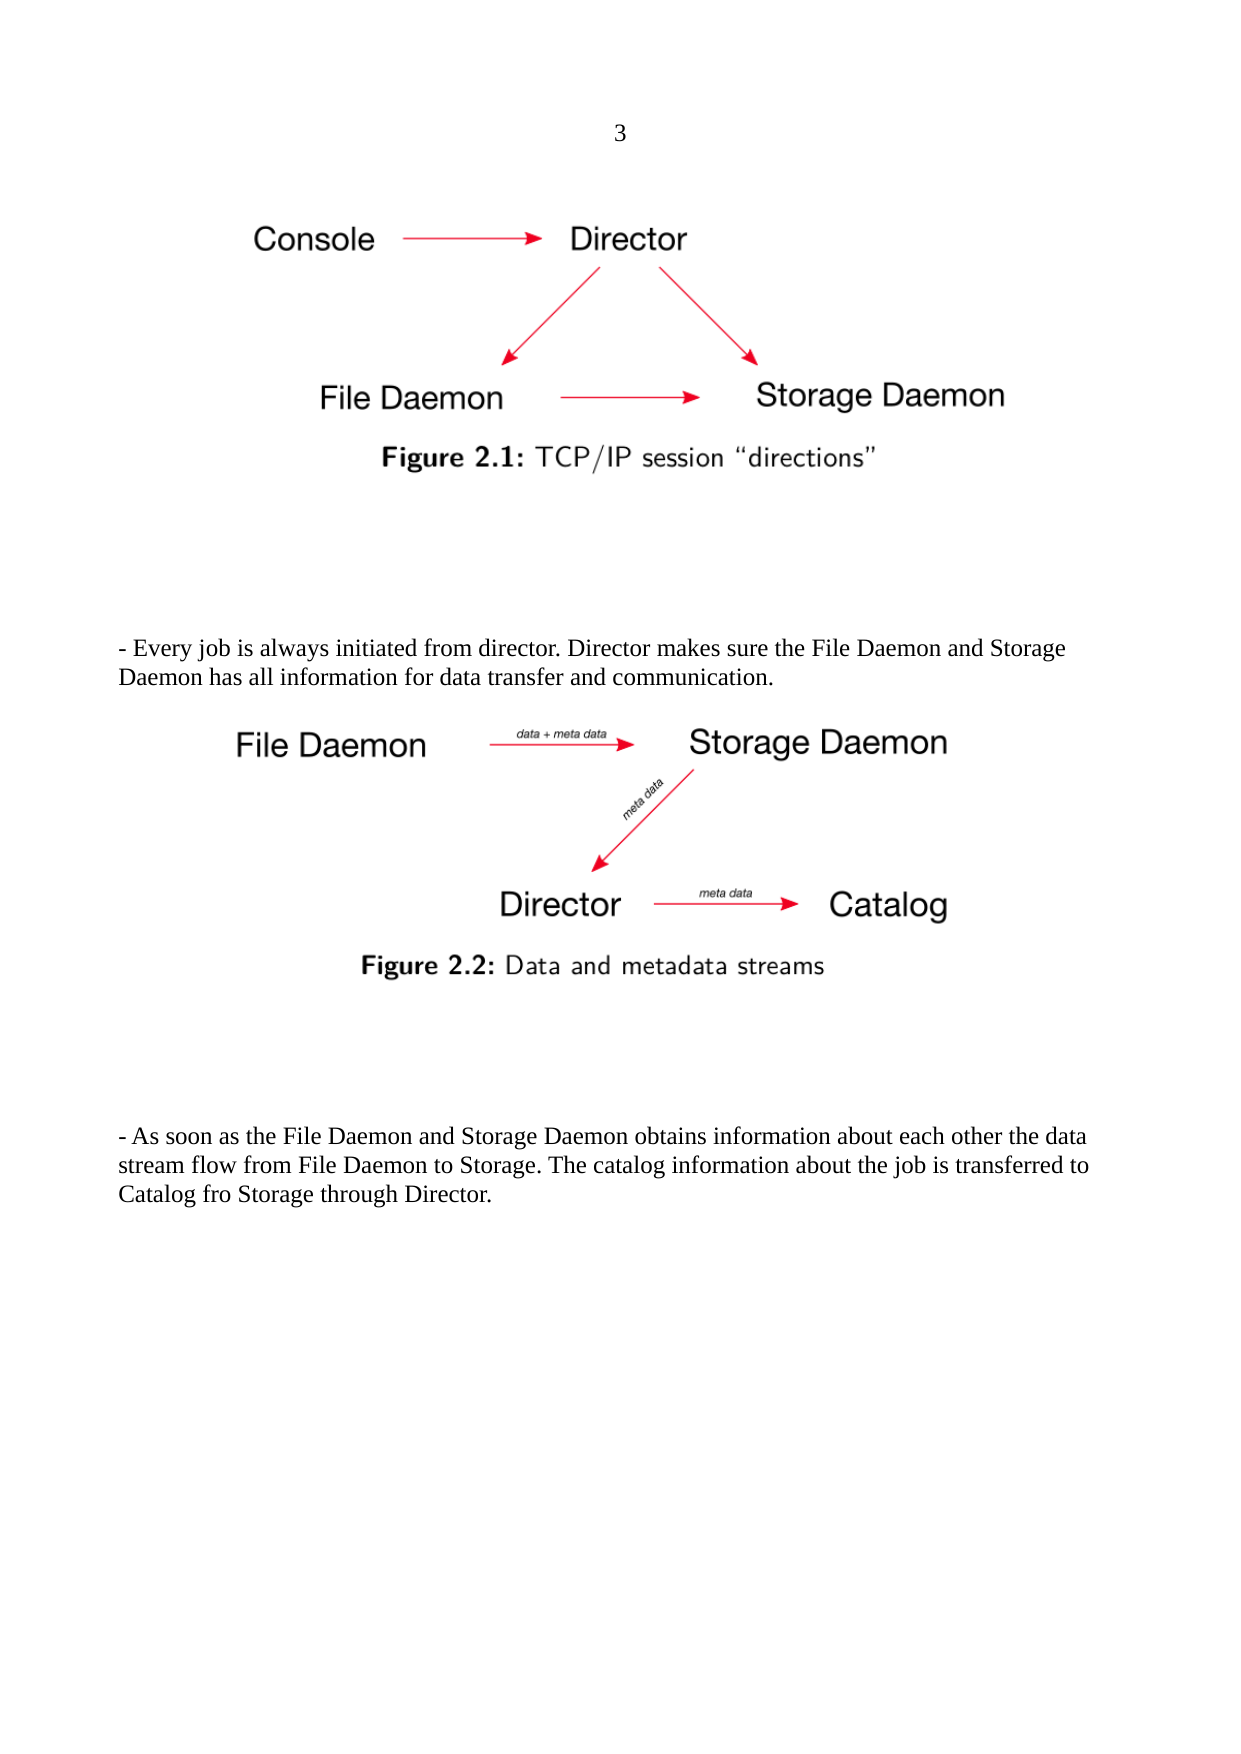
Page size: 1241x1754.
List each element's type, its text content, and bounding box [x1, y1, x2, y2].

text - As soon as the File Daemon and Storage Daemon obtains information about each other the data stream flow from File Daemon to Storage. The catalog information about the job is transferred to Catalog fro Storage through Director. [118, 1121, 1122, 1207]
picture [118, 205, 1123, 605]
picture [118, 719, 1123, 1093]
text - Every job is always initiated from director. Director makes sure the File Daemon and Storage Daemon has all information for data transfer and communication. [118, 633, 1122, 691]
